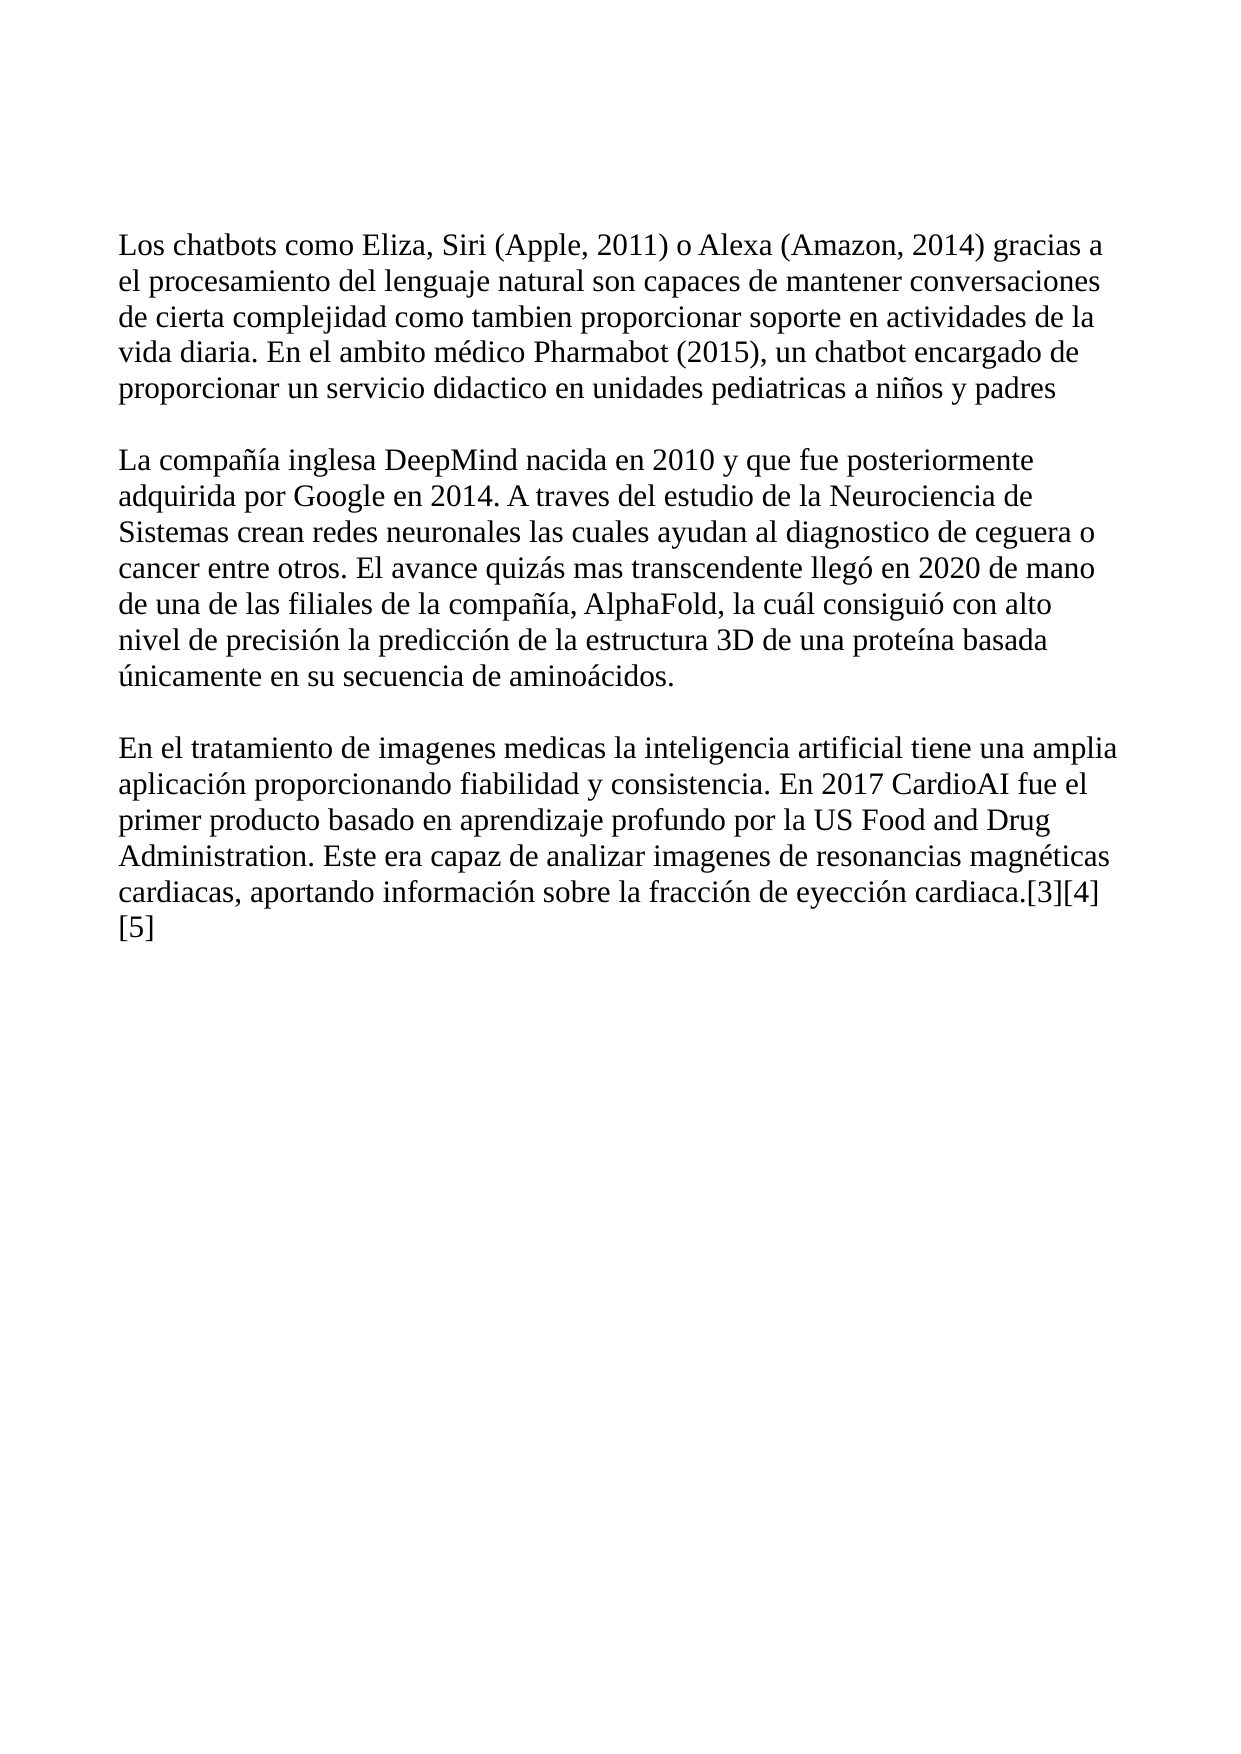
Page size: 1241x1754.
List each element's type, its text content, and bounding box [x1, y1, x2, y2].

text La compañía inglesa DeepMind nacida en 2010 y que fue posteriormente adquirida por Google en 2014. A traves del estudio de la Neurociencia de Sistemas crean redes neuronales las cuales ayudan al diagnostico de ceguera o cancer entre otros. El avance quizás mas transcendente llegó en 2020 de mano de una de las filiales de la compañía, AlphaFold, la cuál consiguió con alto nivel de precisión la predicción de la estructura 3D de una proteína basada únicamente en su secuencia de aminoácidos. [118, 442, 1122, 693]
text Los chatbots como Eliza, Siri (Apple, 2011) o Alexa (Amazon, 2014) gracias a el procesamiento del lenguaje natural son capaces de mantener conversaciones de cierta complejidad como tambien proporcionar soporte en actividades de la vida diaria. En el ambito médico Pharmabot (2015), un chatbot encargado de proporcionar un servicio didactico en unidades pediatricas a niños y padres [118, 226, 1122, 406]
text En el tratamiento de imagenes medicas la inteligencia artificial tiene una amplia aplicación proporcionando fiabilidad y consistencia. En 2017 CardioAI fue el primer producto basado en aprendizaje profundo por la US Food and Drug Administration. Este era capaz de analizar imagenes de resonancias magnéticas cardiacas, aportando información sobre la fracción de eyección cardiaca.[3][4][5] [118, 729, 1122, 945]
